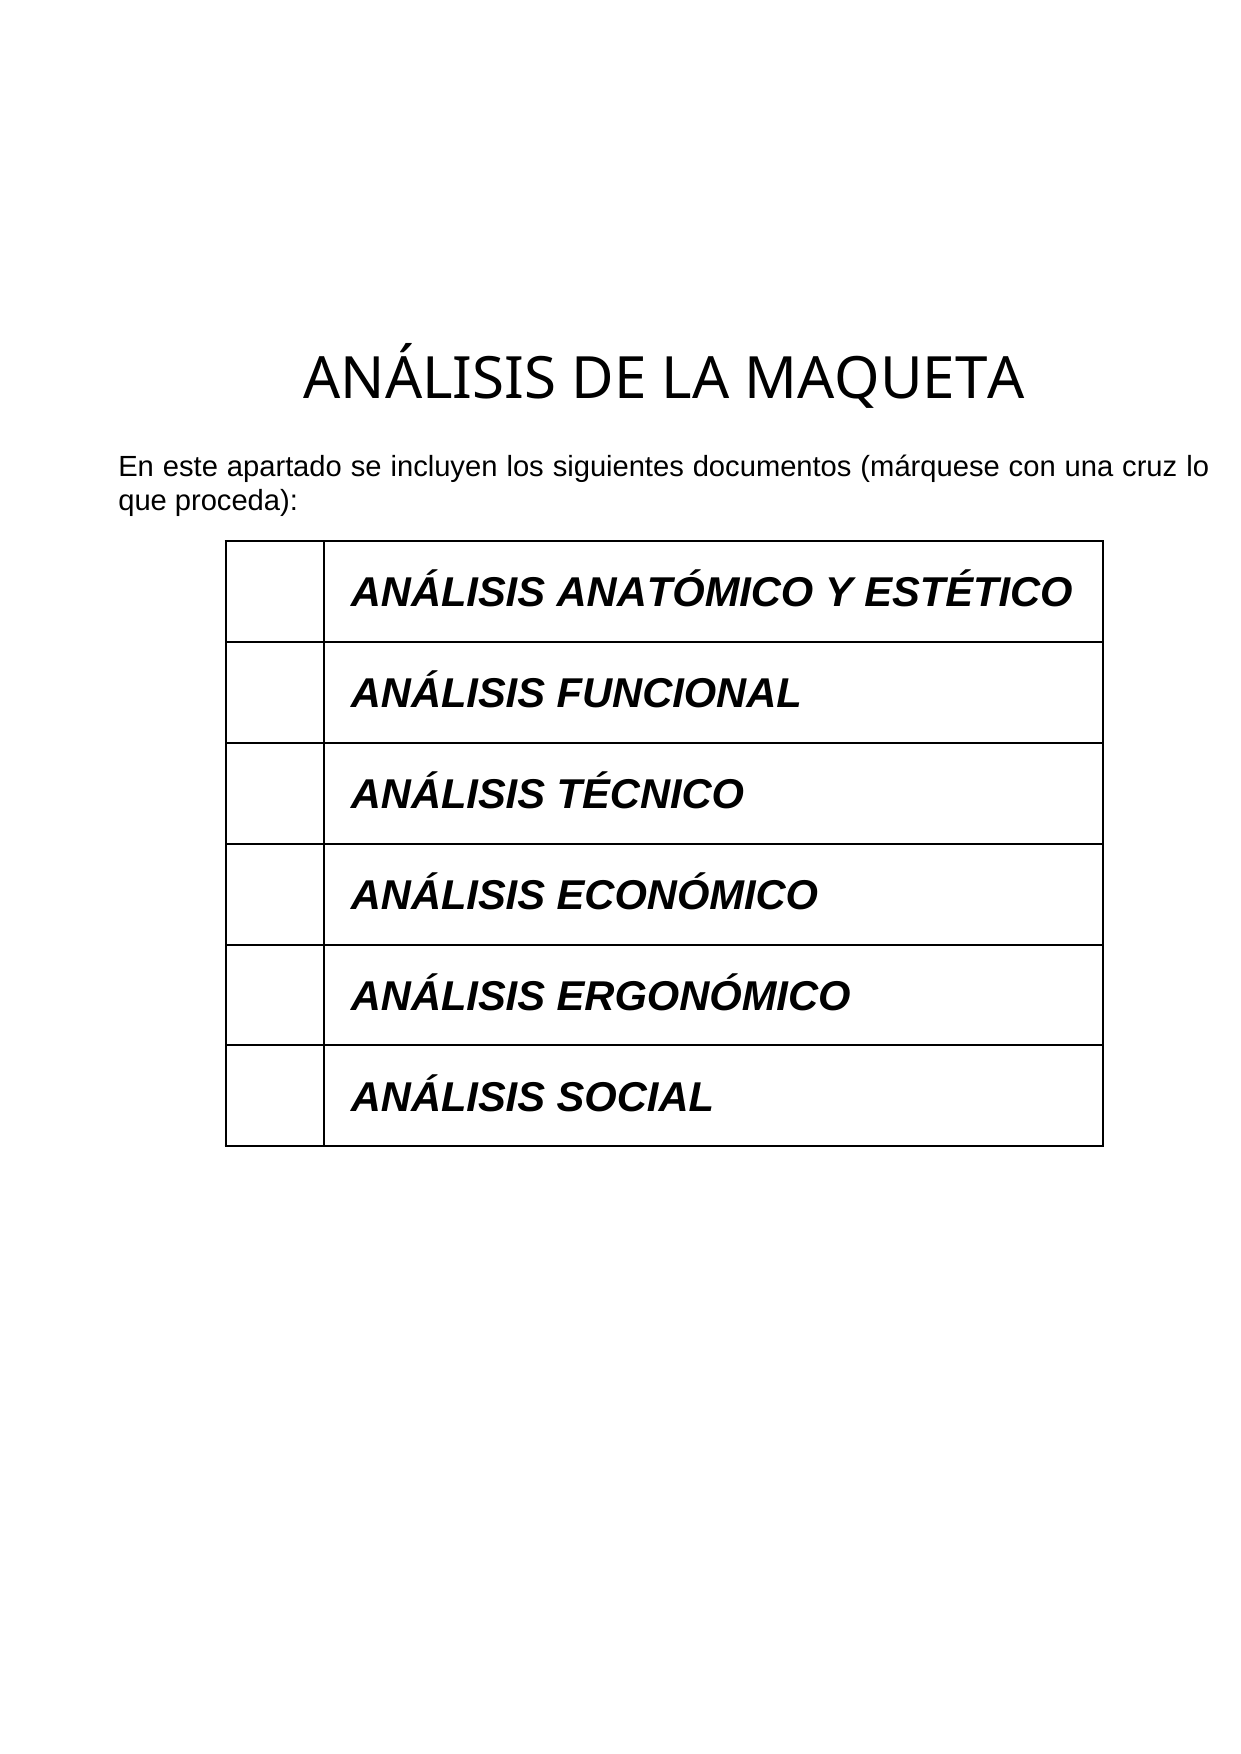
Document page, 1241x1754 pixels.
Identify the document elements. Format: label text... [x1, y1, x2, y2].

table_cell ANÁLISIS ERGONÓMICO [325, 946, 1102, 1044]
table_cell ANÁLISIS ECONÓMICO [325, 845, 1102, 943]
subtitle ANÁLISIS DE LA MAQUETA [118, 336, 1211, 416]
table_cell ANÁLISIS SOCIAL [325, 1046, 1102, 1145]
table_cell ANÁLISIS FUNCIONAL [325, 643, 1102, 742]
table_cell [227, 946, 323, 1044]
table_header ANÁLISIS ANATÓMICO Y ESTÉTICO [325, 542, 1102, 641]
table_cell [227, 1046, 323, 1145]
table_cell [227, 744, 323, 843]
table_cell [227, 643, 323, 742]
table_header [227, 542, 323, 641]
text En este apartado se incluyen los siguientes documentos (márquese con una cruz lo que proceda): [118, 449, 1211, 516]
table_cell [227, 845, 323, 943]
table_cell ANÁLISIS TÉCNICO [325, 744, 1102, 843]
